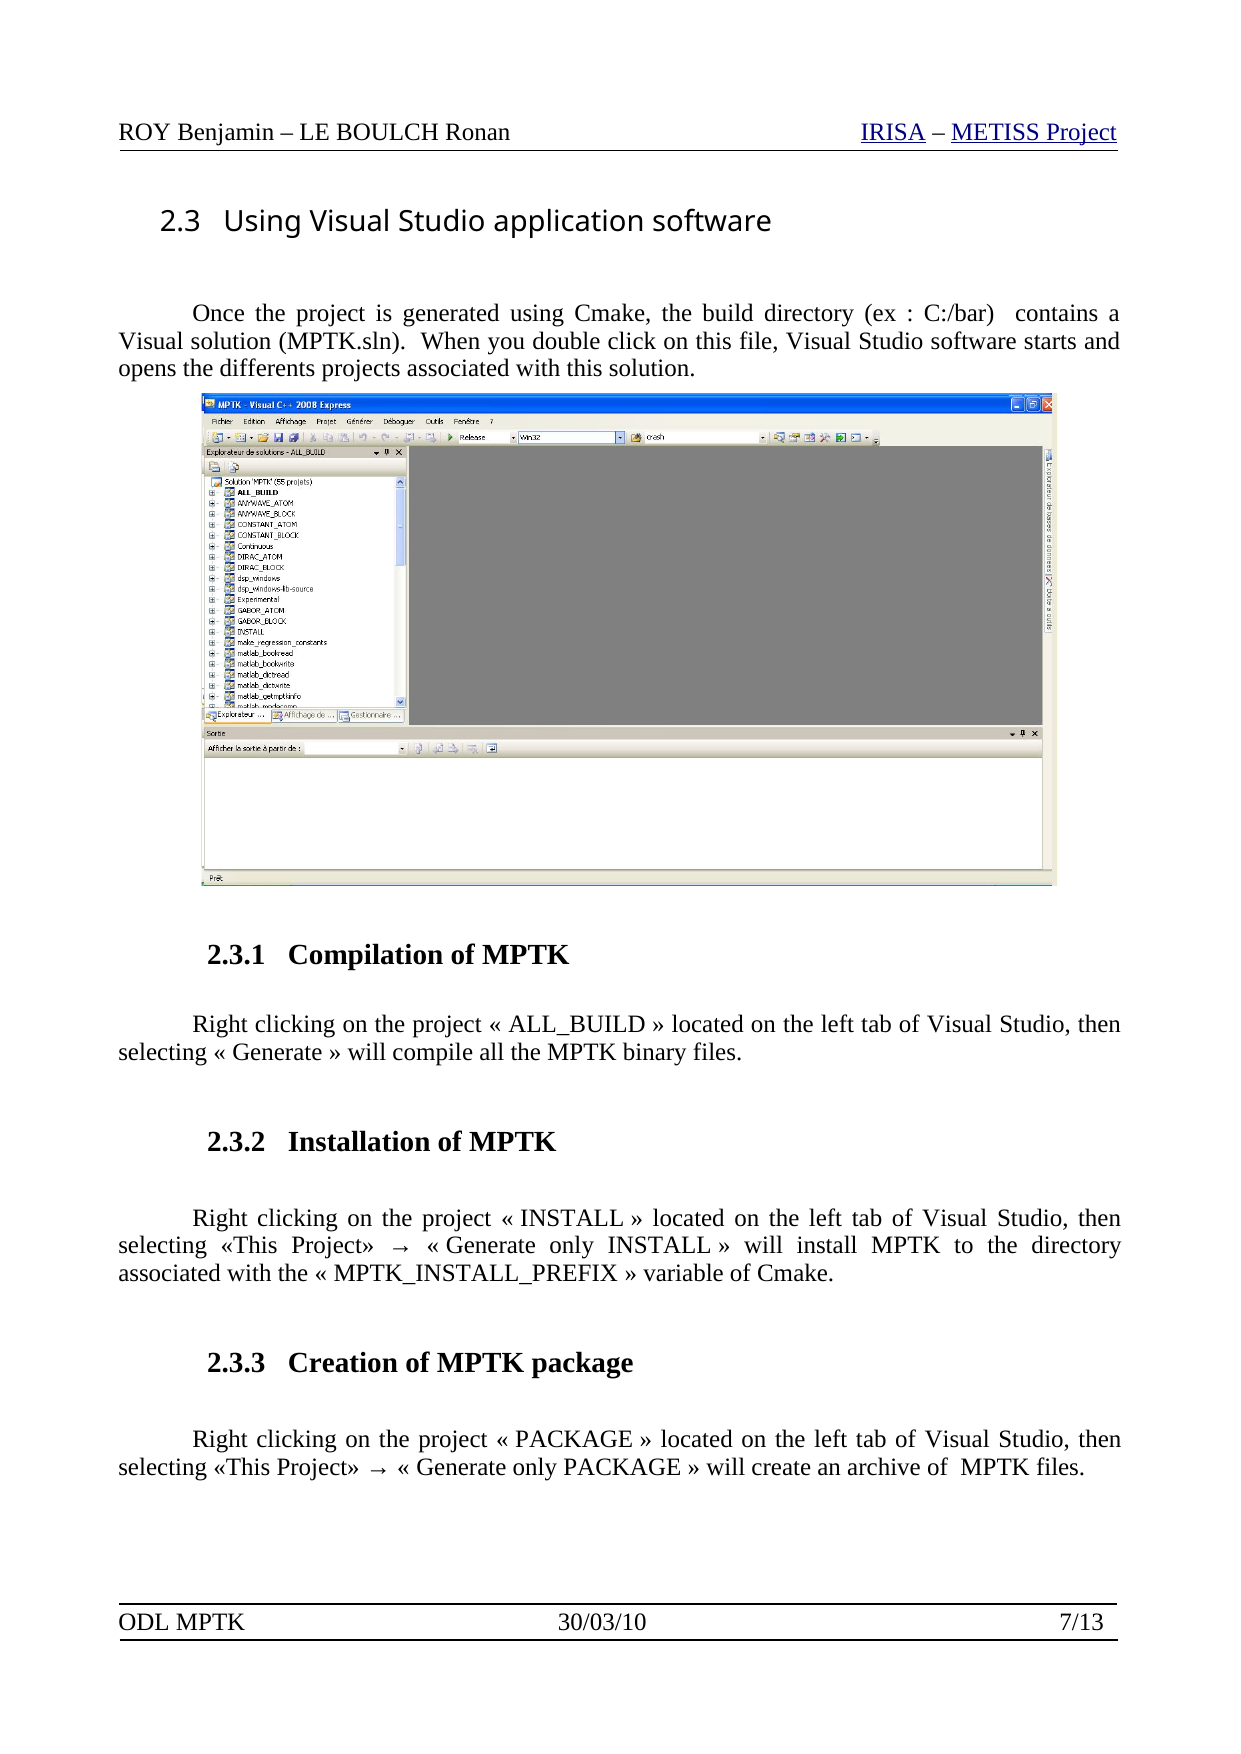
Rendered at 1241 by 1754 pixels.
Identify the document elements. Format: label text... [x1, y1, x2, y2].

subtitle Creation of MPTK package [118, 1346, 1122, 1378]
text Once the project is generated using Cmake, the build directory (ex : C:/bar) contains a Visual solution (MPTK.sln). When you double click on this file, Visual Studio software starts and opens the differents projects associated with this solution. [118, 299, 1122, 382]
text Right clicking on the project « INSTALL » located on the left tab of Visual Studio, then selecting «This Project» → « Generate only INSTALL » will install MPTK to the directory associated with the « MPTK_INSTALL_PREFIX » variable of Cmake. [118, 1204, 1122, 1287]
subtitle Using Visual Studio application software [118, 200, 1122, 240]
subtitle Installation of MPTK [118, 1125, 1122, 1157]
text Right clicking on the project « PACKAGE » located on the left tab of Visual Studio, then selecting «This Project» → « Generate only PACKAGE » will create an archive of MPTK files. [118, 1425, 1122, 1480]
subtitle Compilation of MPTK [118, 938, 1122, 970]
text Right clicking on the project « ALL_BUILD » located on the left tab of Visual Studio, then selecting « Generate » will compile all the MPTK binary files. [118, 1011, 1122, 1066]
picture [201, 393, 1058, 886]
